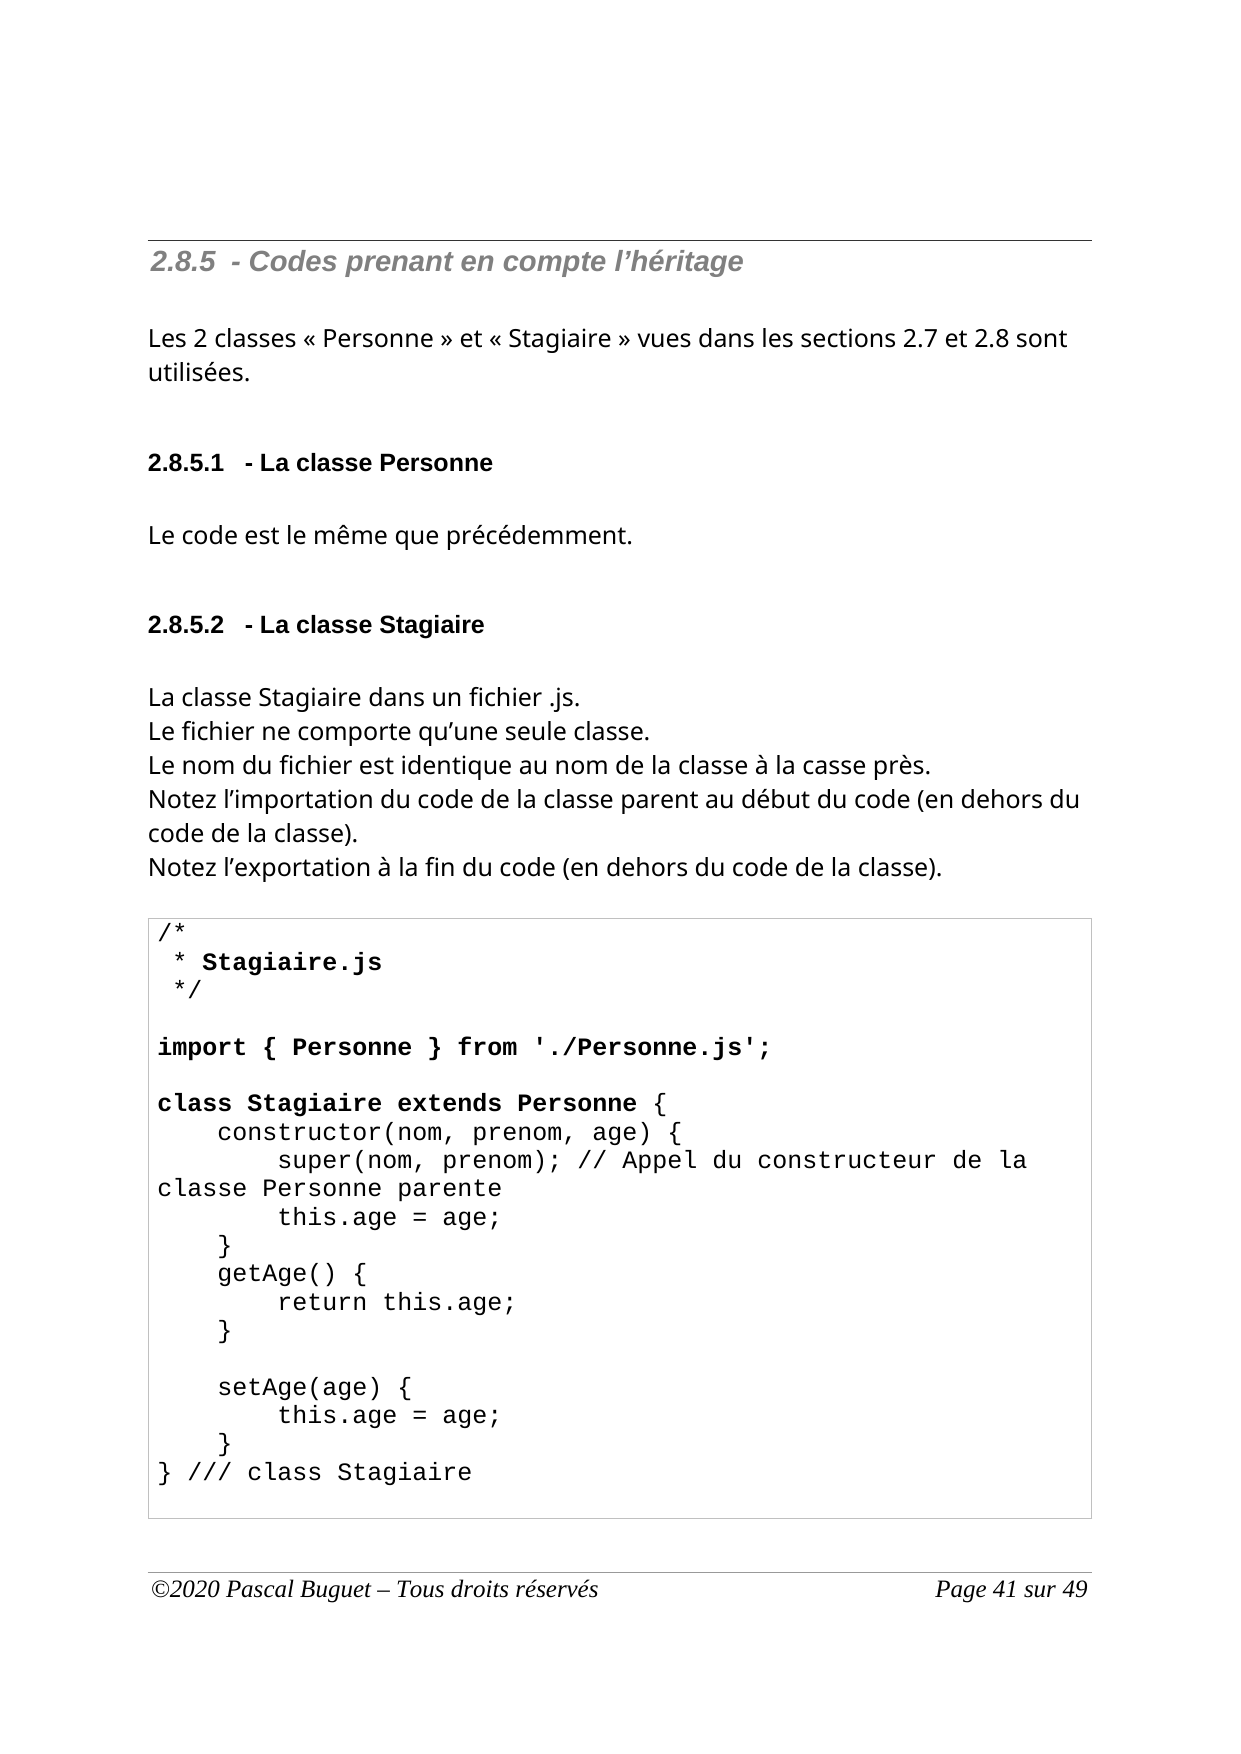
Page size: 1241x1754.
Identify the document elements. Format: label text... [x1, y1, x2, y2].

text this.age = age; [149, 1399, 1091, 1428]
text * Stagiaire.js [149, 946, 1091, 974]
text } [149, 1229, 1091, 1258]
text setAge(age) { [149, 1371, 1091, 1399]
text } /// class Stagiaire [149, 1456, 1091, 1488]
text */ [149, 974, 1091, 1006]
text constructor(nom, prenom, age) { [149, 1116, 1091, 1144]
text Le nom du fichier est identique au nom de la classe à la casse près. [148, 748, 1092, 782]
text Notez l’importation du code de la classe parent au début du code (en dehors du code de la classe). [148, 782, 1092, 850]
text class Stagiaire extends Personne { [149, 1088, 1091, 1116]
text Notez l’exportation à la fin du code (en dehors du code de la classe). [148, 850, 1092, 884]
text /* [149, 919, 1091, 946]
text La classe Stagiaire dans un fichier .js. [148, 679, 1092, 713]
text import { Personne } from './Personne.js'; [149, 1031, 1091, 1063]
subtitle - La classe Personne [148, 448, 1092, 477]
text Le code est le même que précédemment. [148, 517, 1092, 551]
text } [149, 1314, 1091, 1346]
text Le fichier ne comporte qu’une seule classe. [148, 713, 1092, 748]
subtitle - La classe Stagiaire [148, 610, 1092, 639]
text return this.age; [149, 1286, 1091, 1314]
text getAge() { [149, 1258, 1091, 1286]
subtitle - Codes prenant en compte l’héritage [148, 241, 1092, 281]
text } [149, 1428, 1091, 1456]
text Les 2 classes « Personne » et « Stagiaire » vues dans les sections 2.7 et 2.8 sont utilisées. [148, 321, 1092, 389]
text this.age = age; [149, 1201, 1091, 1229]
text super(nom, prenom); // Appel du constructeur de la classe Personne parente [149, 1144, 1091, 1201]
